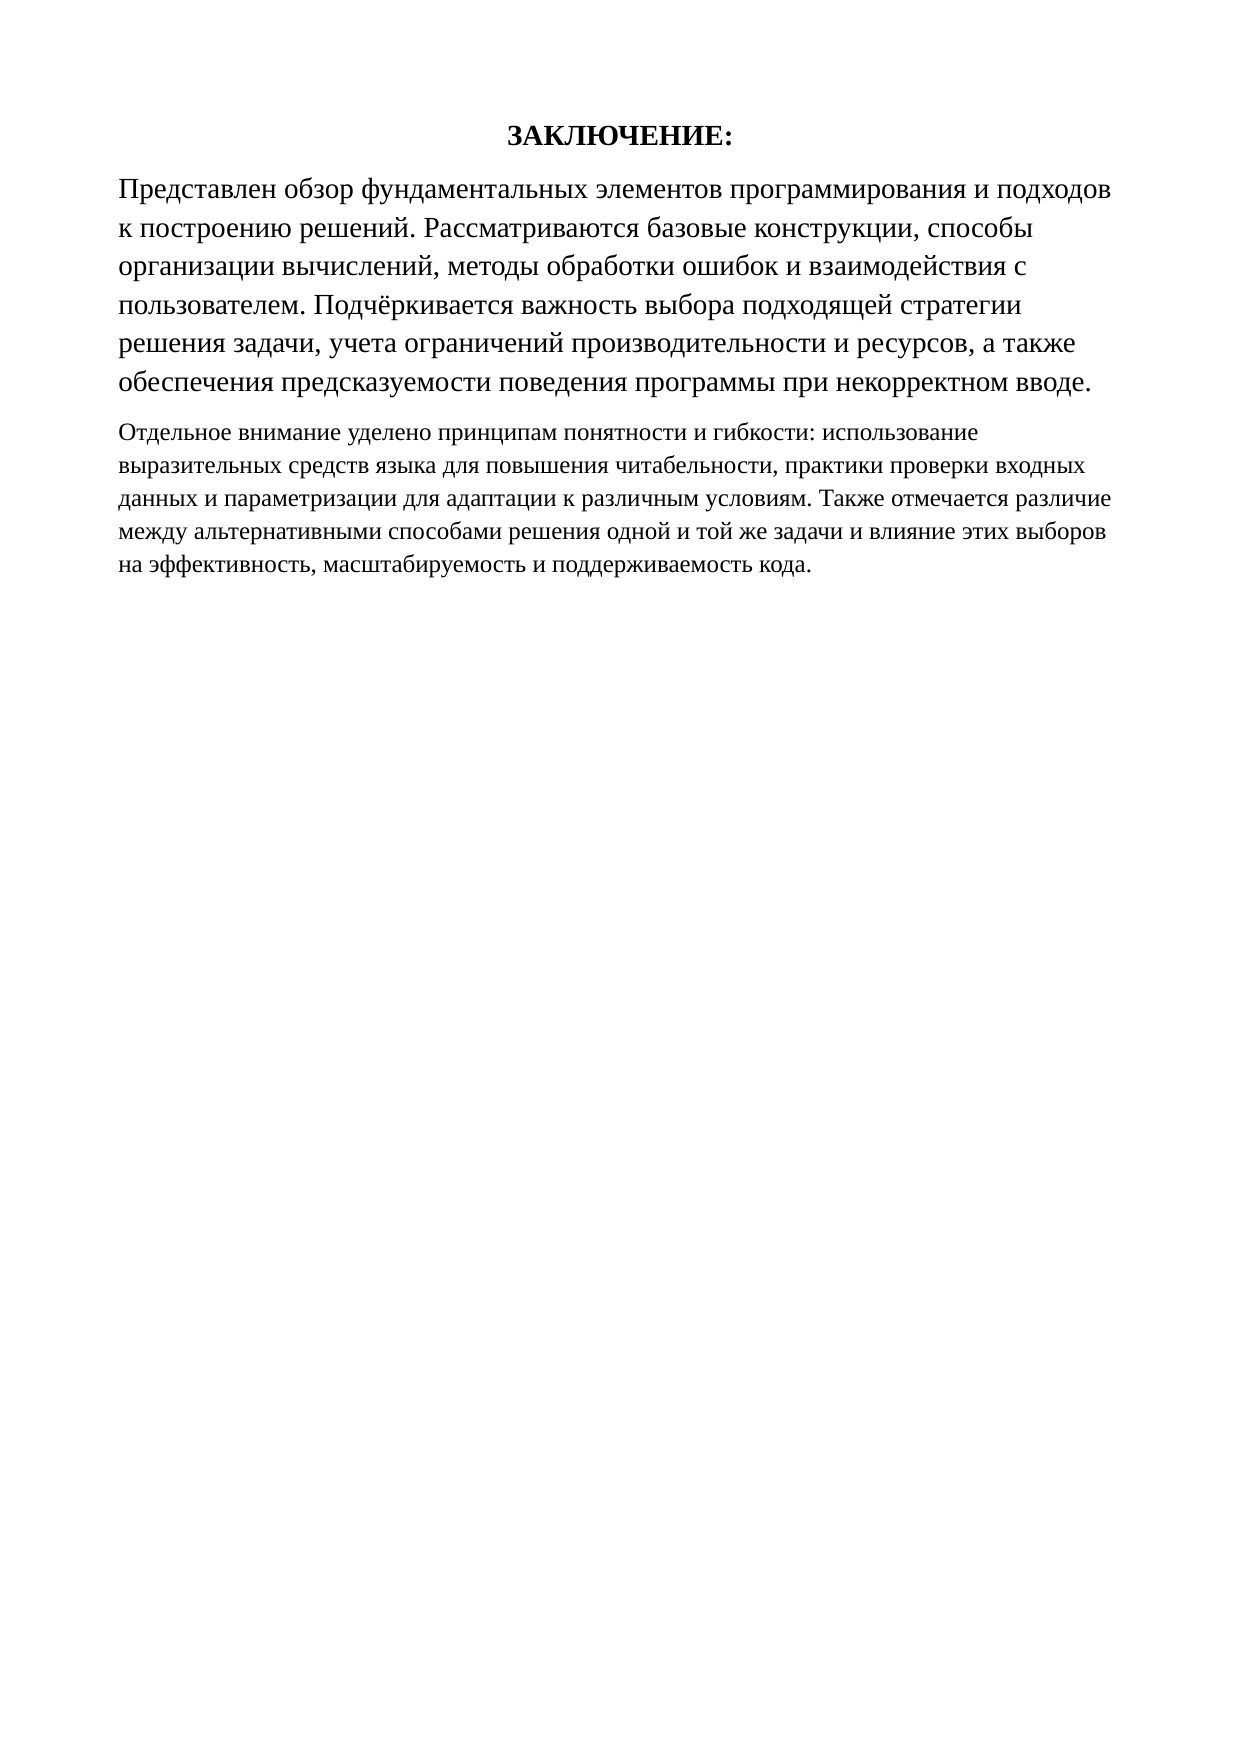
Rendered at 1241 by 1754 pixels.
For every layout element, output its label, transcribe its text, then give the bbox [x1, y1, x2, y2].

text Представлен обзор фундаментальных элементов программирования и подходов к построению решений. Рассматриваются базовые конструкции, способы организации вычислений, методы обработки ошибок и взаимодействия с пользователем. Подчёркивается важность выбора подходящей стратегии решения задачи, учета ограничений производительности и ресурсов, а также обеспечения предсказуемости поведения программы при некорректном вводе. [118, 171, 1122, 397]
text Отдельное внимание уделено принципам понятности и гибкости: использование выразительных средств языка для повышения читабельности, практики проверки входных данных и параметризации для адаптации к различным условиям. Также отмечается различие между альтернативными способами решения одной и той же задачи и влияние этих выборов на эффективность, масштабируемость и поддерживаемость кода. [118, 417, 1122, 578]
text ЗАКЛЮЧЕНИЕ: [118, 118, 1122, 152]
